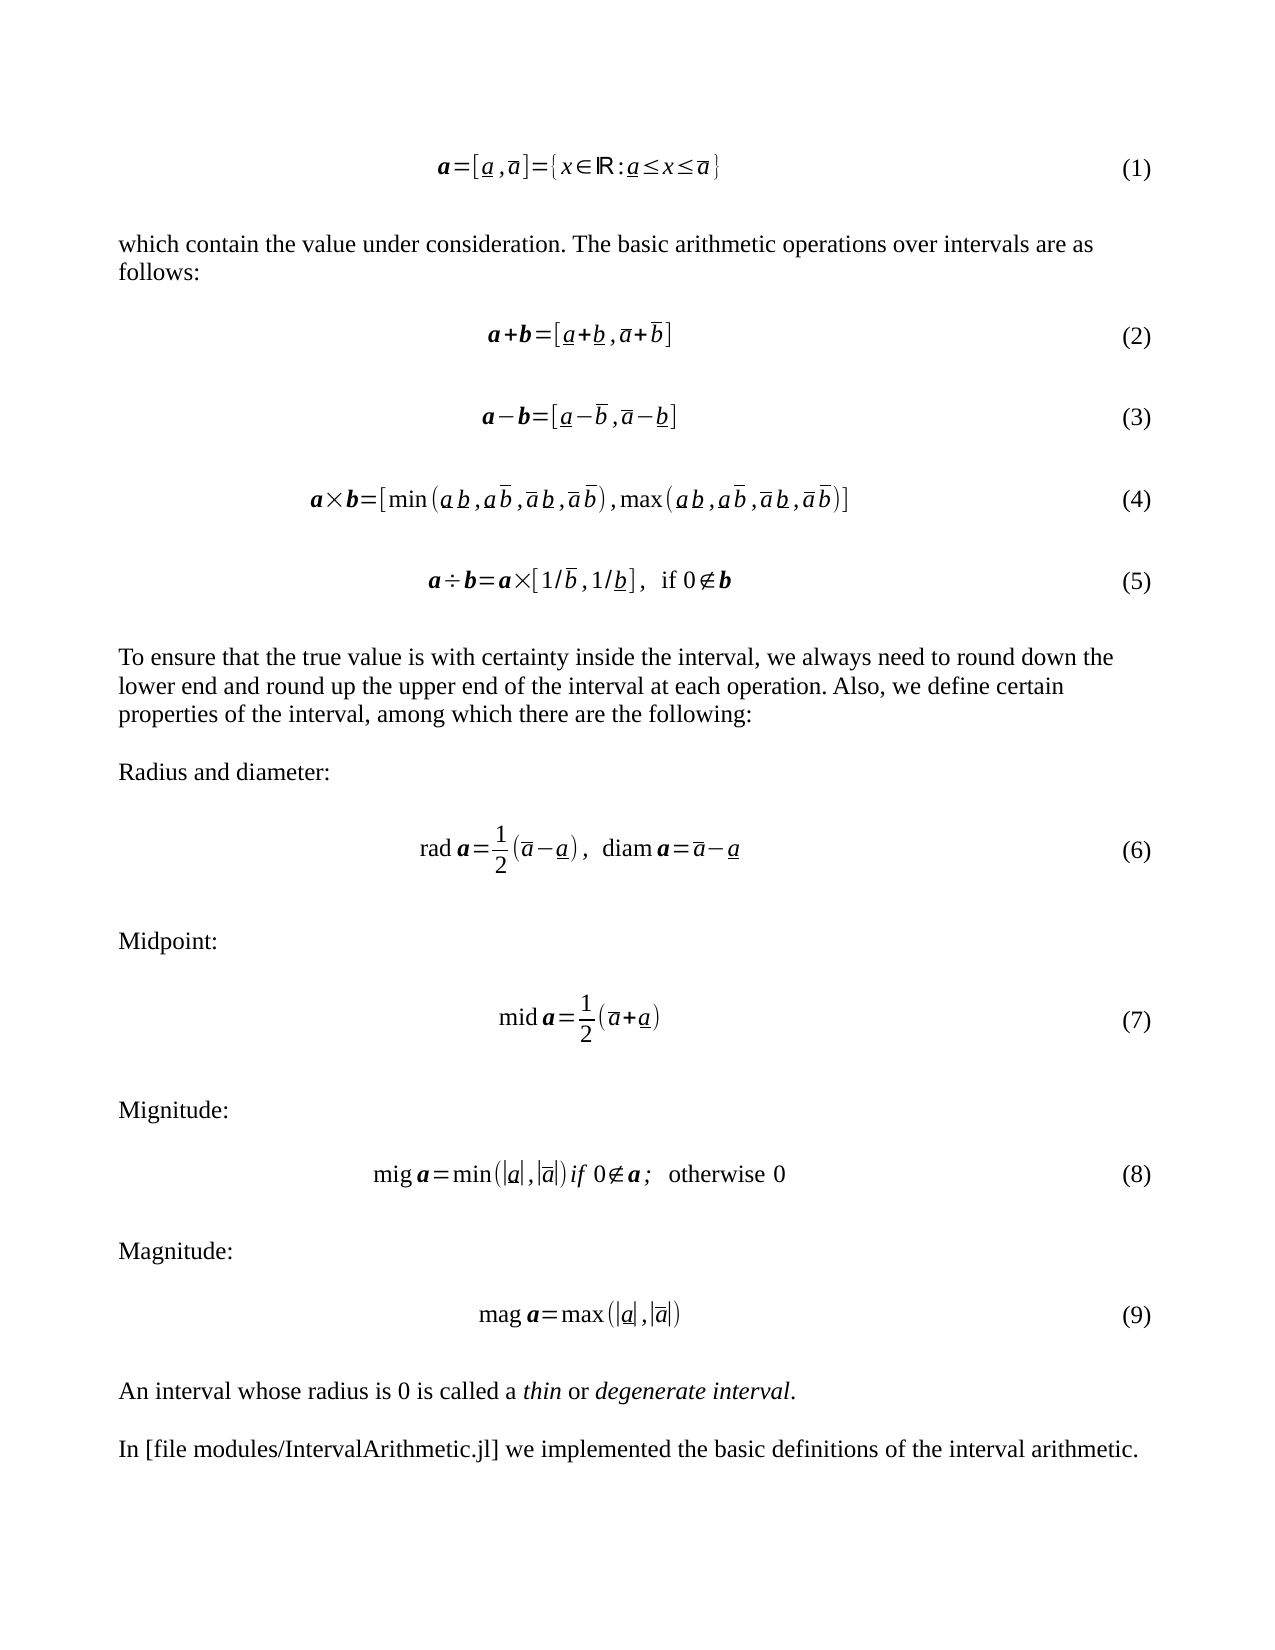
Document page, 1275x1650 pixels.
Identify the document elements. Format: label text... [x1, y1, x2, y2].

text In [file modules/IntervalArithmetic.jl] we implemented the basic definitions of the interval arithmetic. [118, 1434, 1157, 1462]
text Magnitude: [118, 1236, 1157, 1265]
table_header [118, 396, 1041, 449]
table_header [118, 478, 1041, 532]
table_header [118, 815, 1041, 898]
table_header [118, 1294, 1041, 1347]
table_header (3) [1041, 396, 1157, 449]
text Midpoint: [118, 926, 1157, 955]
table_header (7) [1041, 984, 1157, 1067]
text Mignitude: [118, 1096, 1157, 1124]
table_header (9) [1041, 1294, 1157, 1347]
table_header (6) [1041, 815, 1157, 898]
text Radius and diameter: [118, 757, 1157, 786]
text An interval whose radius is 0 is called a thin or degenerate interval. [118, 1376, 1157, 1405]
table_header (5) [1041, 561, 1157, 613]
text which contain the value under consideration. The basic arithmetic operations over intervals are as follows: [118, 229, 1157, 286]
table_header (4) [1041, 478, 1157, 532]
table_header (8) [1041, 1153, 1157, 1207]
table_header [118, 1153, 1041, 1207]
text To ensure that the true value is with certainty inside the interval, we always need to round down the lower end and round up the upper end of the interval at each operation. Also, we define certain properties of the interval, among which there are the following: [118, 642, 1157, 728]
table_header [118, 315, 1041, 368]
table_header (1) [1041, 147, 1157, 200]
table_header [118, 147, 1041, 200]
table_header [118, 984, 1041, 1067]
table_header [118, 561, 1041, 613]
table_header (2) [1041, 315, 1157, 368]
